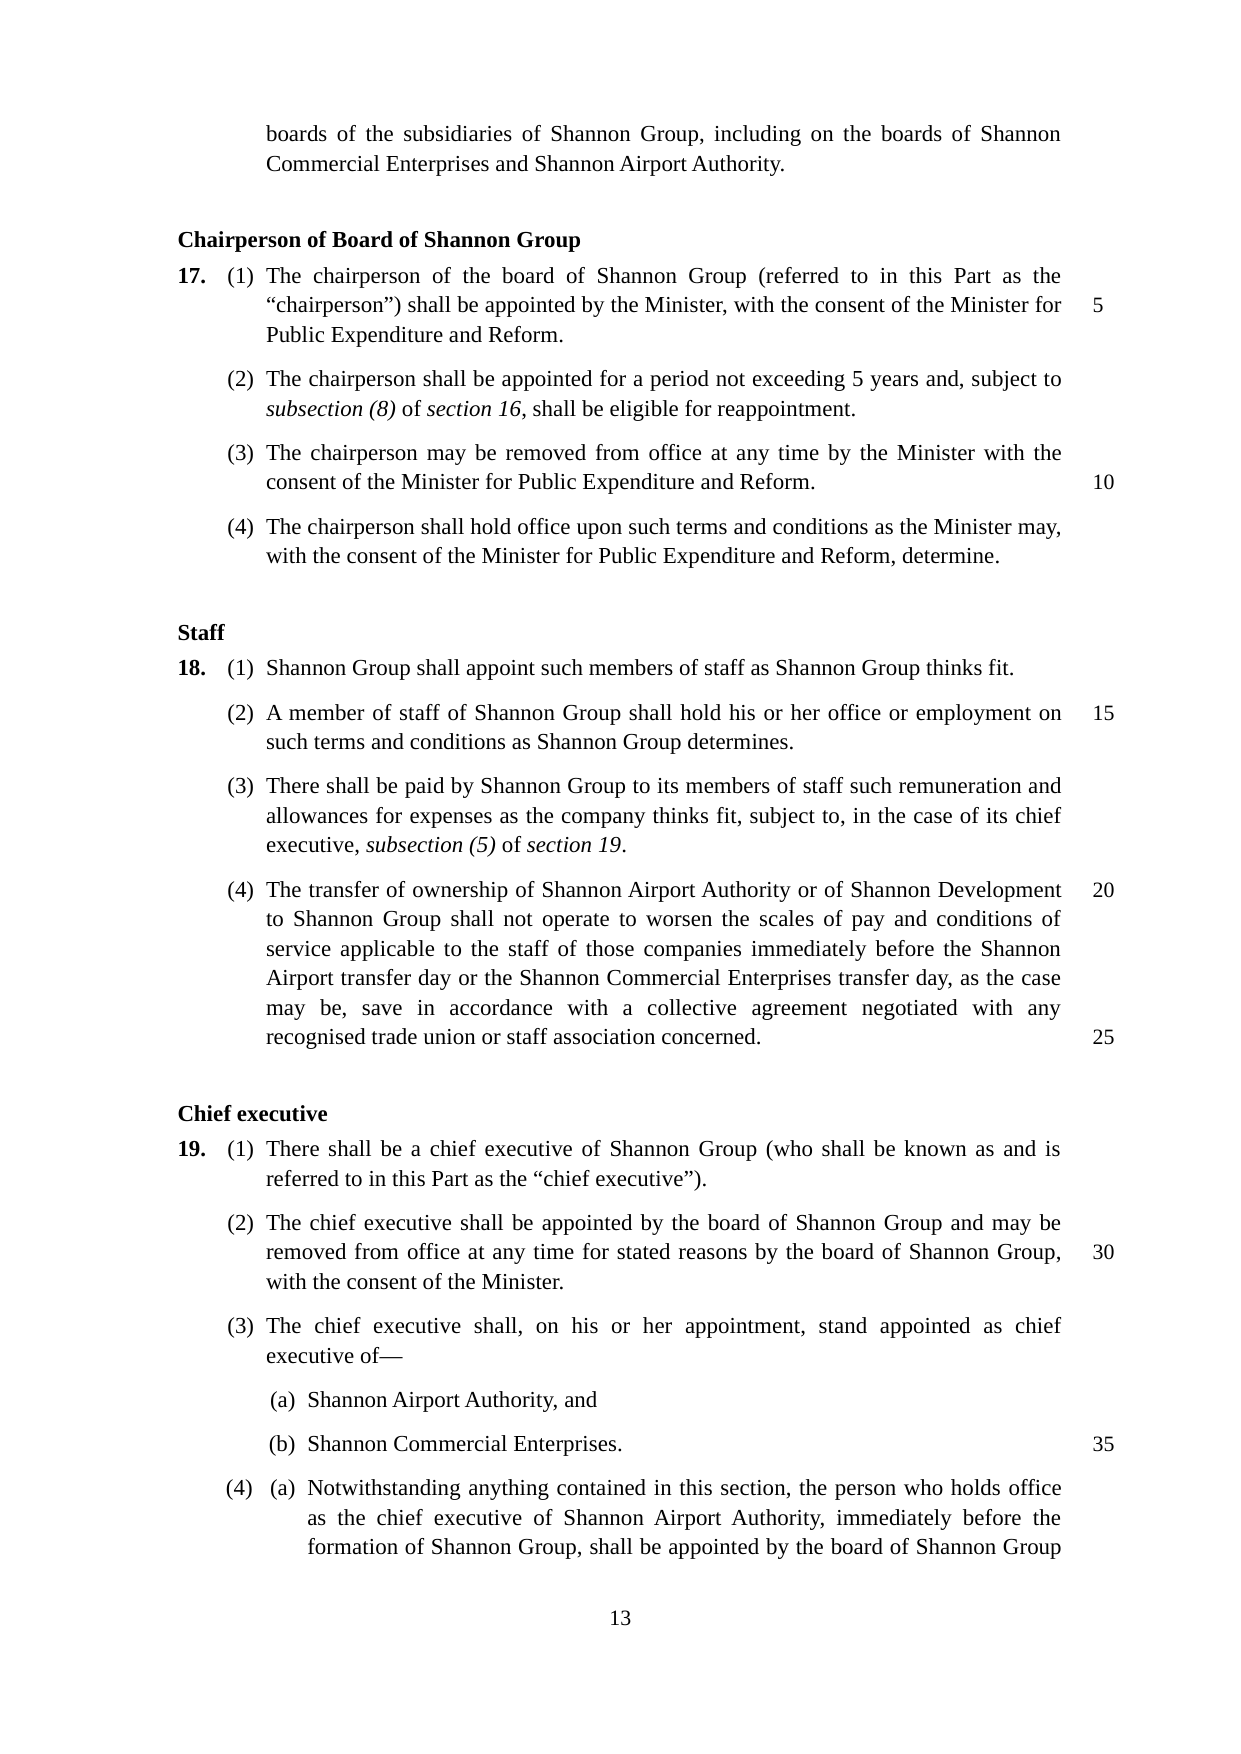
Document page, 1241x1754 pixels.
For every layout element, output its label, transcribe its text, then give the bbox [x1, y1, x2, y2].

text Chairperson of Board of Shannon Group [177, 224, 1063, 254]
text Chief executive [177, 1098, 1063, 1127]
text (2) The chief executive shall be appointed by the board of Shannon Group and may be removed from office at any time for stated reasons by the board of Shannon Group, with the consent of the Minister. [177, 1207, 1063, 1295]
text (3) There shall be paid by Shannon Group to its members of staff such remuneration and allowances for expenses as the company thinks fit, subject to, in the case of its chief executive, subsection (5) of section 19. [177, 770, 1063, 859]
text (3) The chairperson may be removed from office at any time by the Minister with the consent of the Minister for Public Expenditure and Reform. [177, 437, 1063, 496]
text (b) Shannon Commercial Enterprises. [177, 1428, 1063, 1457]
text (2) A member of staff of Shannon Group shall hold his or her office or employment on such terms and conditions as Shannon Group determines. [177, 696, 1063, 755]
text (2) The chairperson shall be appointed for a period not exceeding 5 years and, subject to subsection (8) of section 16, shall be eligible for reappointment. [177, 363, 1063, 422]
text 17. (1) The chairperson of the board of Shannon Group (referred to in this Part as the “chairperson”) shall be appointed by the Minister, with the consent of the Minister for Public Expenditure and Reform. [177, 260, 1063, 348]
text (3) The chief executive shall, on his or her appointment, stand appointed as chief executive of⁠— [177, 1310, 1063, 1369]
text (4) (a) Notwithstanding anything contained in this section, the person who holds office as the chief executive of Shannon Airport Authority, immediately before the formation of Shannon Group, shall be appointed by the board of Shannon Group [177, 1472, 1063, 1561]
text (a) Shannon Airport Authority, and [177, 1384, 1063, 1413]
text 19. (1) There shall be a chief executive of Shannon Group (who shall be known as and is referred to in this Part as the “chief executive”). [177, 1133, 1063, 1192]
text (4) The chairperson shall hold office upon such terms and conditions as the Minister may, with the consent of the Minister for Public Expenditure and Reform, determine. [177, 511, 1063, 569]
text boards of the subsidiaries of Shannon Group, including on the boards of Shannon Commercial Enterprises and Shannon Airport Authority. [177, 118, 1063, 177]
text Staff [177, 617, 1063, 646]
text (4) The transfer of ownership of Shannon Airport Authority or of Shannon Development to Shannon Group shall not operate to worsen the scales of pay and conditions of service applicable to the staff of those companies immediately before the Shannon Airport transfer day or the Shannon Commercial Enterprises transfer day, as the case may be, save in accordance with a collective agreement negotiated with any recognised trade union or staff association concerned. [177, 873, 1063, 1050]
text 18. (1) Shannon Group shall appoint such members of staff as Shannon Group thinks fit. [177, 652, 1063, 682]
